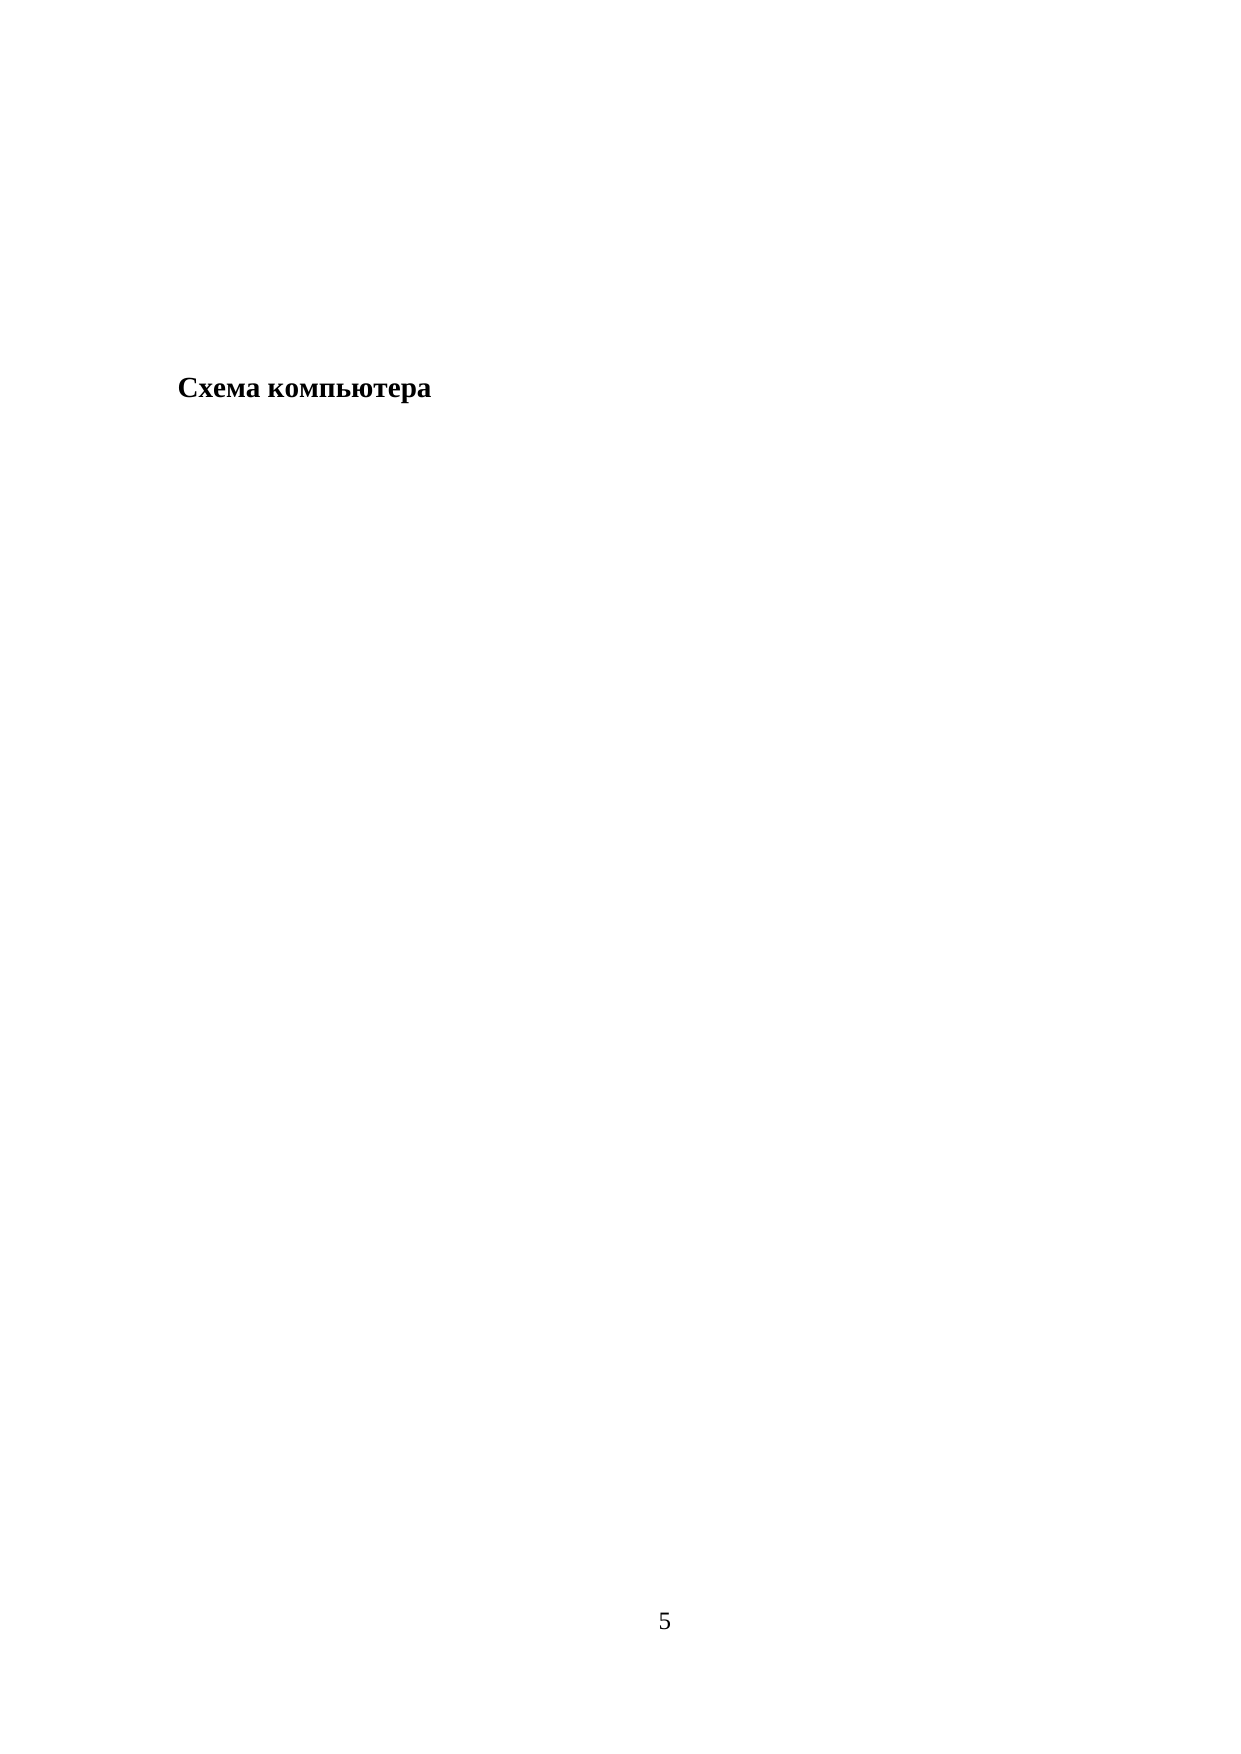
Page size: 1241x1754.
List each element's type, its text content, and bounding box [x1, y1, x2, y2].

text Схема компьютера [177, 370, 1152, 403]
